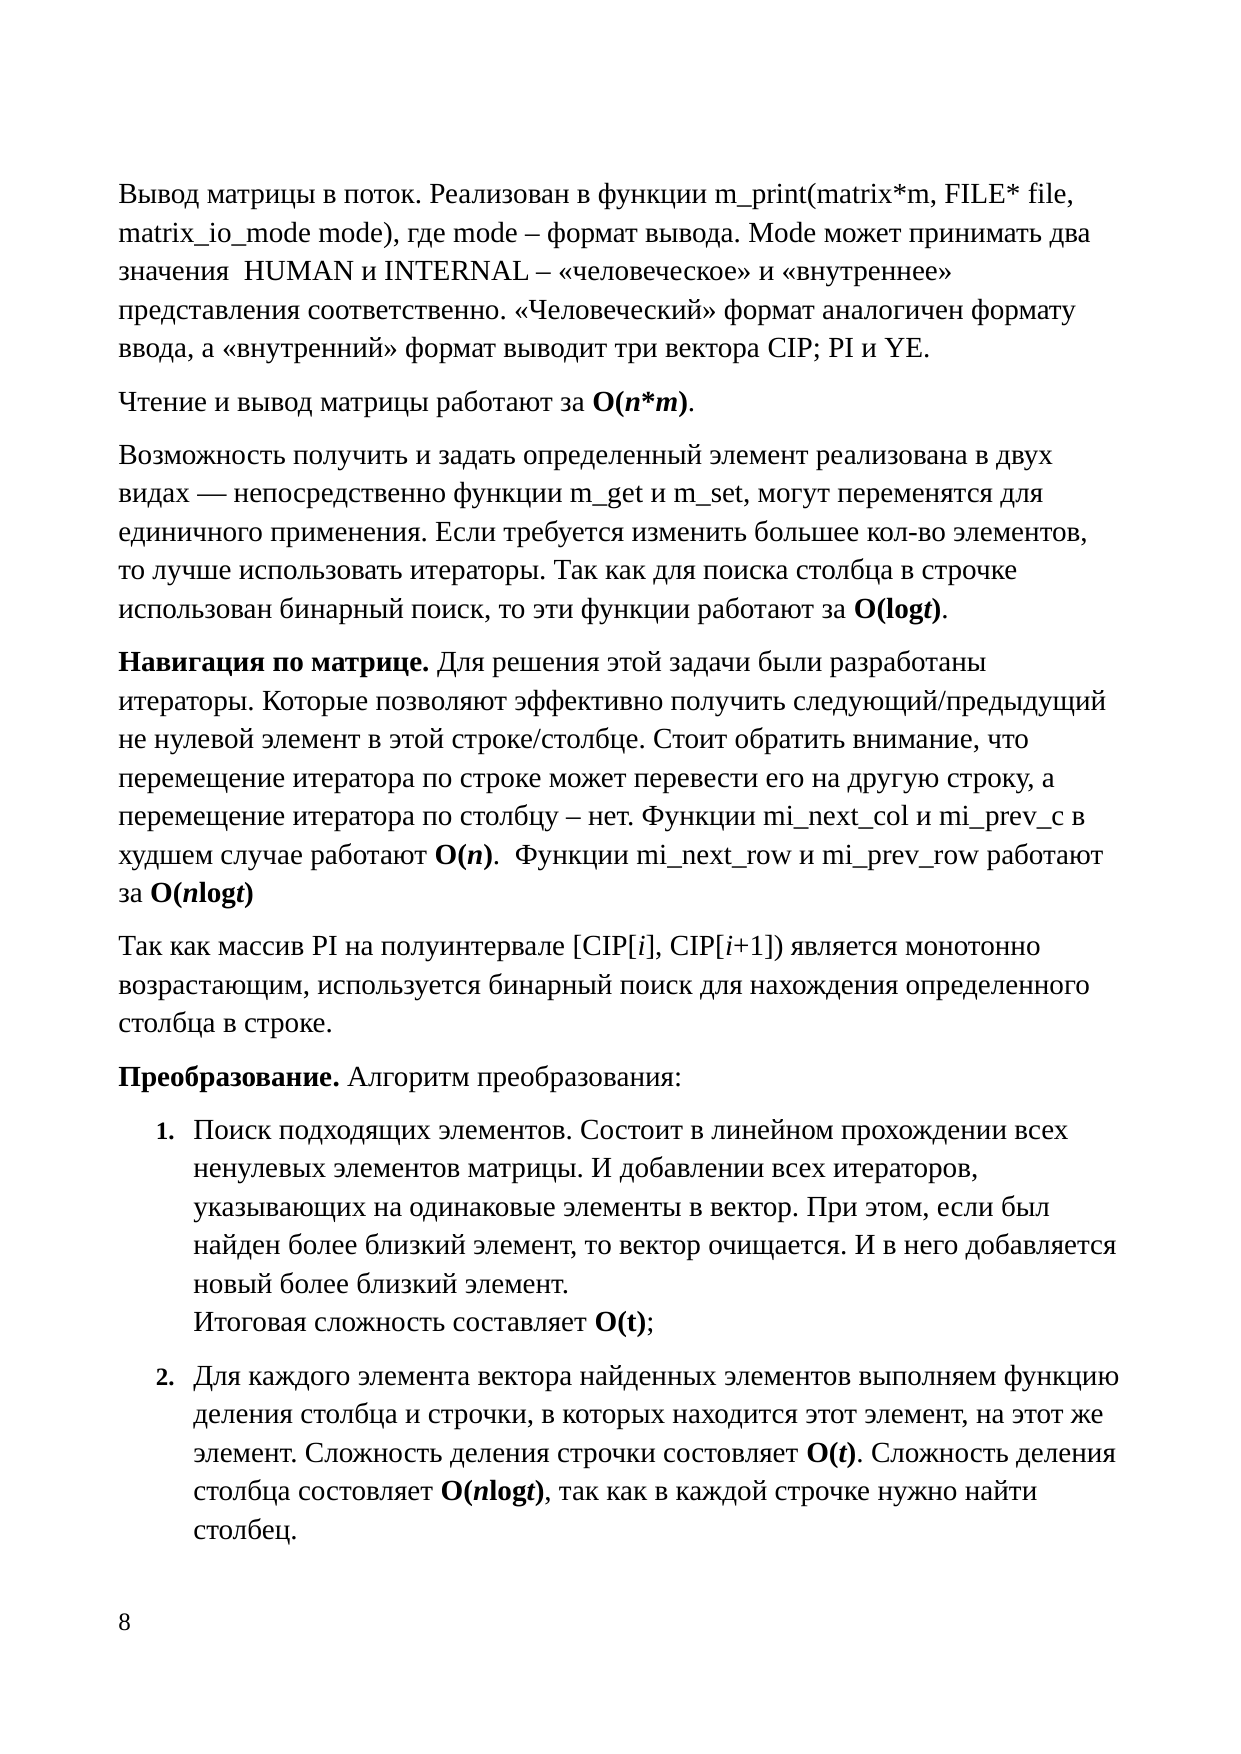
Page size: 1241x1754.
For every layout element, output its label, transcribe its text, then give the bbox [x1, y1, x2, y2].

text Возможность получить и задать определенный элемент реализована в двух видах — непосредственно функции m_get и m_set, могут переменятся для единичного применения. Если требуется изменить большее кол-во элементов, то лучше использовать итераторы. Так как для поиска столбца в строчке использован бинарный поиск, то эти функции работают за O(logt). [118, 437, 1122, 624]
list Поиск подходящих элементов. Состоит в линейном прохождении всех ненулевых элементов матрицы. И добавлении всех итераторов, указывающих на одинаковые элементы в вектор. При этом, если был найден более близкий элемент, то вектор очищается. И в него добавляется новый более близкий элемент. Итоговая сложность составляет O(t); [156, 1112, 1122, 1338]
text Чтение и вывод матрицы работают за O(n*m). [118, 384, 1122, 417]
text Навигация по матрице. Для решения этой задачи были разработаны итераторы. Которые позволяют эффективно получить следующий/предыдущий не нулевой элемент в этой строке/столбце. Стоит обратить внимание, что перемещение итератора по строке может перевести его на другую строку, а перемещение итератора по столбцу – нет. Функции mi_next_col и mi_prev_c в худшем случае работают O(n). Функции mi_next_row и mi_prev_row работают за O(nlogt) [118, 644, 1122, 909]
list Для каждого элемента вектора найденных элементов выполняем функцию деления столбца и строчки, в которых находится этот элемент, на этот же элемент. Сложность деления строчки состовляет O(t). Сложность деления столбца состовляет O(nlogt), так как в каждой строчке нужно найти столбец. [156, 1358, 1122, 1545]
text Так как массив PI на полуинтервале [CIP[i], CIP[i+1]) является монотонно возрастающим, используется бинарный поиск для нахождения определенного столбца в строке. [118, 928, 1122, 1039]
text Преобразование. Алгоритм преобразования: [118, 1059, 1122, 1092]
text Вывод матрицы в поток. Реализован в функции m_print(matrix*m, FILE* file, matrix_io_mode mode), где mode – формат вывода. Mode может принимать два значения HUMAN и INTERNAL – «человеческое» и «внутреннее» представления соответственно. «Человеческий» формат аналогичен формату ввода, а «внутренний» формат выводит три вектора CIP; PI и YE. [118, 176, 1122, 364]
